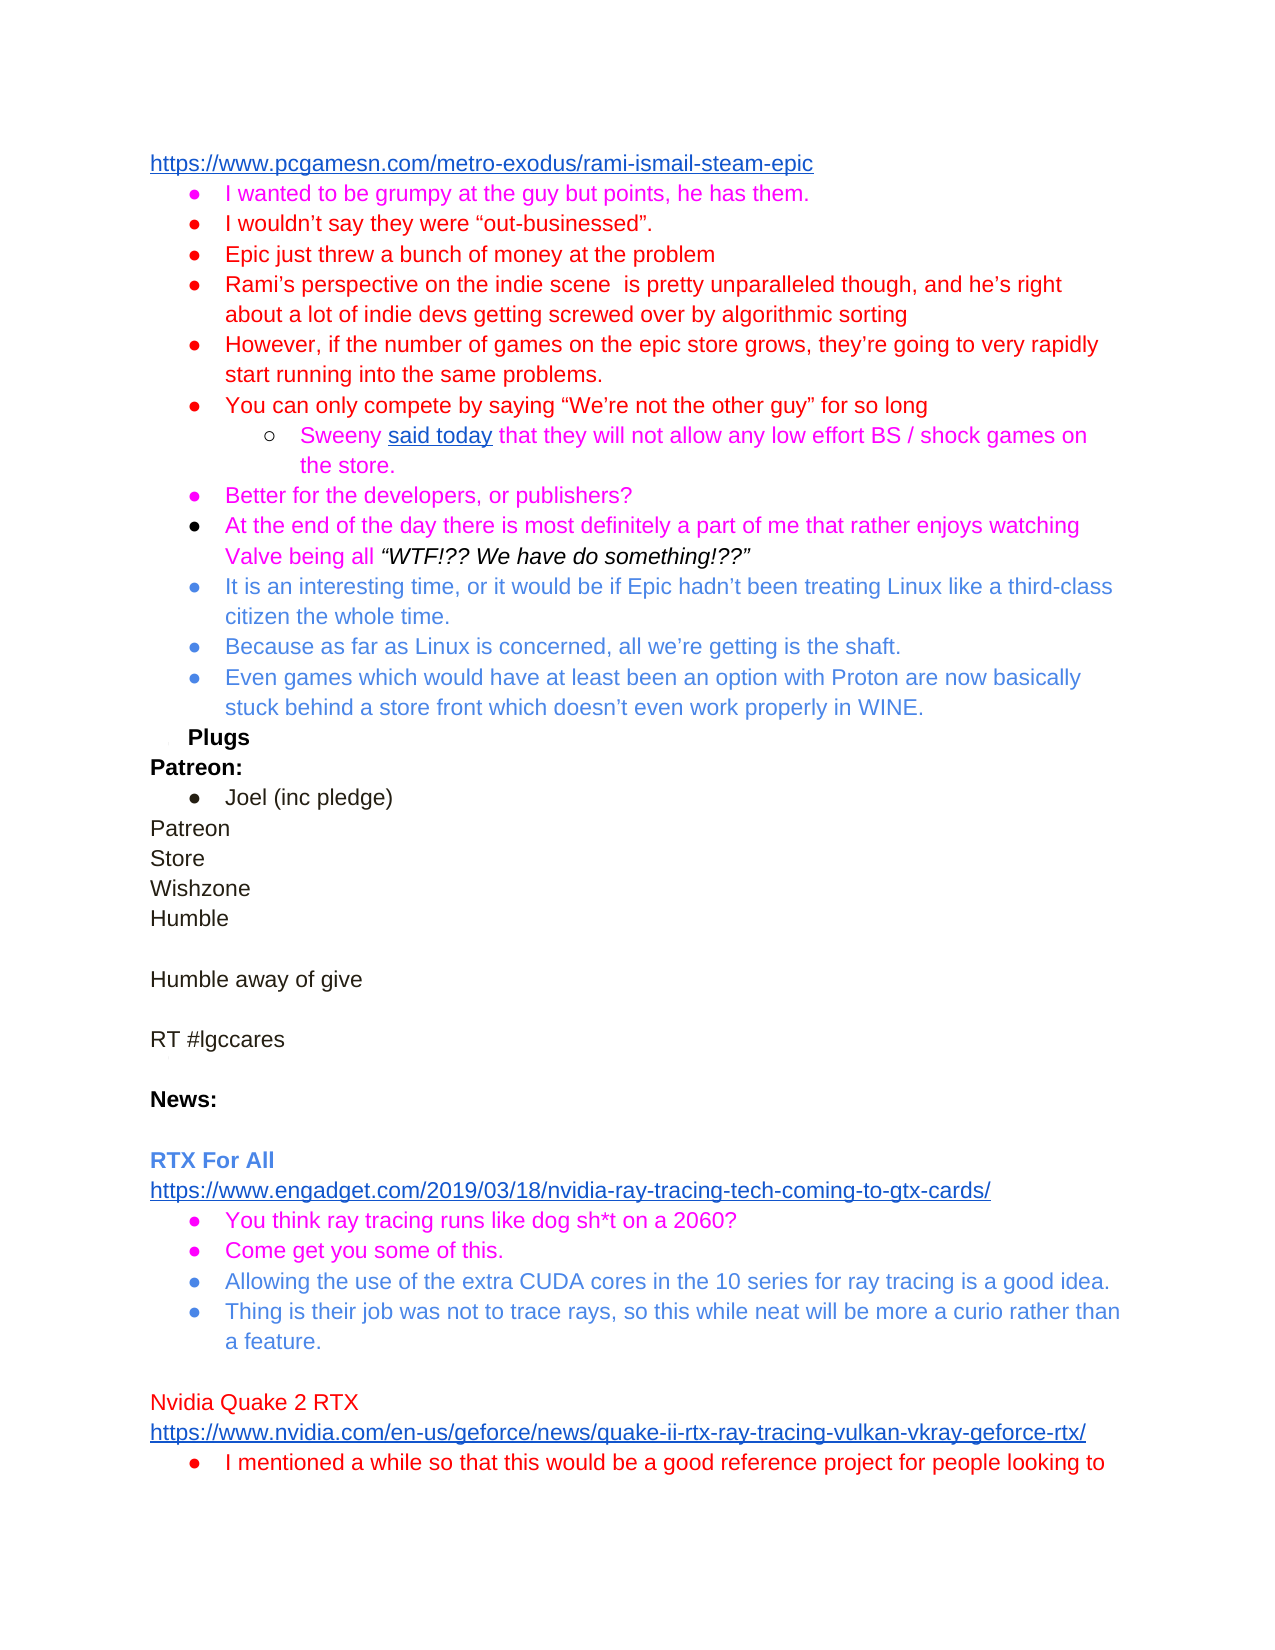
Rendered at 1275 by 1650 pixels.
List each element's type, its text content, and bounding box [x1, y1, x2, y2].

list Rami’s perspective on the indie scene is pretty unparalleled though, and he’s right about a lot of indie devs getting screwed over by algorithmic sorting [187, 271, 1125, 327]
list I wouldn’t say they were “out-businessed”. [187, 210, 1125, 237]
list Better for the developers, or publishers? [187, 482, 1125, 509]
text Humble away of give [150, 966, 1125, 992]
text Patreon: [150, 754, 1125, 781]
text RTX For All [150, 1147, 1125, 1173]
list Joel (inc pledge) [187, 784, 1125, 811]
text Nvidia Quake 2 RTX [150, 1388, 1125, 1415]
list At the end of the day there is most definitely a part of me that rather enjoys watching Valve being all “WTF!?? We have do something!??” [187, 512, 1125, 569]
list However, if the number of games on the epic store grows, they’re going to very rapidly start running into the same problems. [187, 331, 1125, 388]
list Even games which would have at least been an option with Proton are now basically stuck behind a store front which doesn’t even work properly in WINE. [187, 663, 1125, 720]
text Store [150, 845, 1125, 871]
text RT #lgccares [150, 1026, 1125, 1052]
text Humble [150, 905, 1125, 932]
list Allowing the use of the extra CUDA cores in the 10 series for ray tracing is a good idea. [187, 1268, 1125, 1294]
list Sweeny said today that they will not allow any low effort BS / shock games on the store. [262, 422, 1125, 478]
list I wanted to be grumpy at the guy but points, he has them. [187, 180, 1125, 207]
text https://www.engadget.com/2019/03/18/nvidia-ray-tracing-tech-coming-to-gtx-cards/ [150, 1177, 1125, 1203]
text Patreon [150, 814, 1125, 841]
list Because as far as Linux is concerned, all we’re getting is the shaft. [187, 633, 1125, 660]
list Come get you some of this. [187, 1237, 1125, 1264]
text Wishzone [150, 875, 1125, 901]
text Plugs [150, 724, 1125, 750]
list You can only compete by saying “We’re not the other guy” for so long [187, 392, 1125, 418]
list Epic just threw a bunch of money at the problem [187, 241, 1125, 267]
text https://www.nvidia.com/en-us/geforce/news/quake-ii-rtx-ray-tracing-vulkan-vkray-geforce-rtx/ [150, 1419, 1125, 1445]
list Thing is their job was not to trace rays, so this while neat will be more a curio rather than a feature. [187, 1298, 1125, 1354]
text https://www.pcgamesn.com/metro-exodus/rami-ismail-steam-epic [150, 150, 1125, 176]
list I mentioned a while so that this would be a good reference project for people looking to [187, 1449, 1125, 1475]
list You think ray tracing runs like dog sh*t on a 2060? [187, 1207, 1125, 1234]
list It is an interesting time, or it would be if Epic hadn’t been treating Linux like a third-class citizen the whole time. [187, 573, 1125, 629]
text News: [150, 1086, 1125, 1113]
